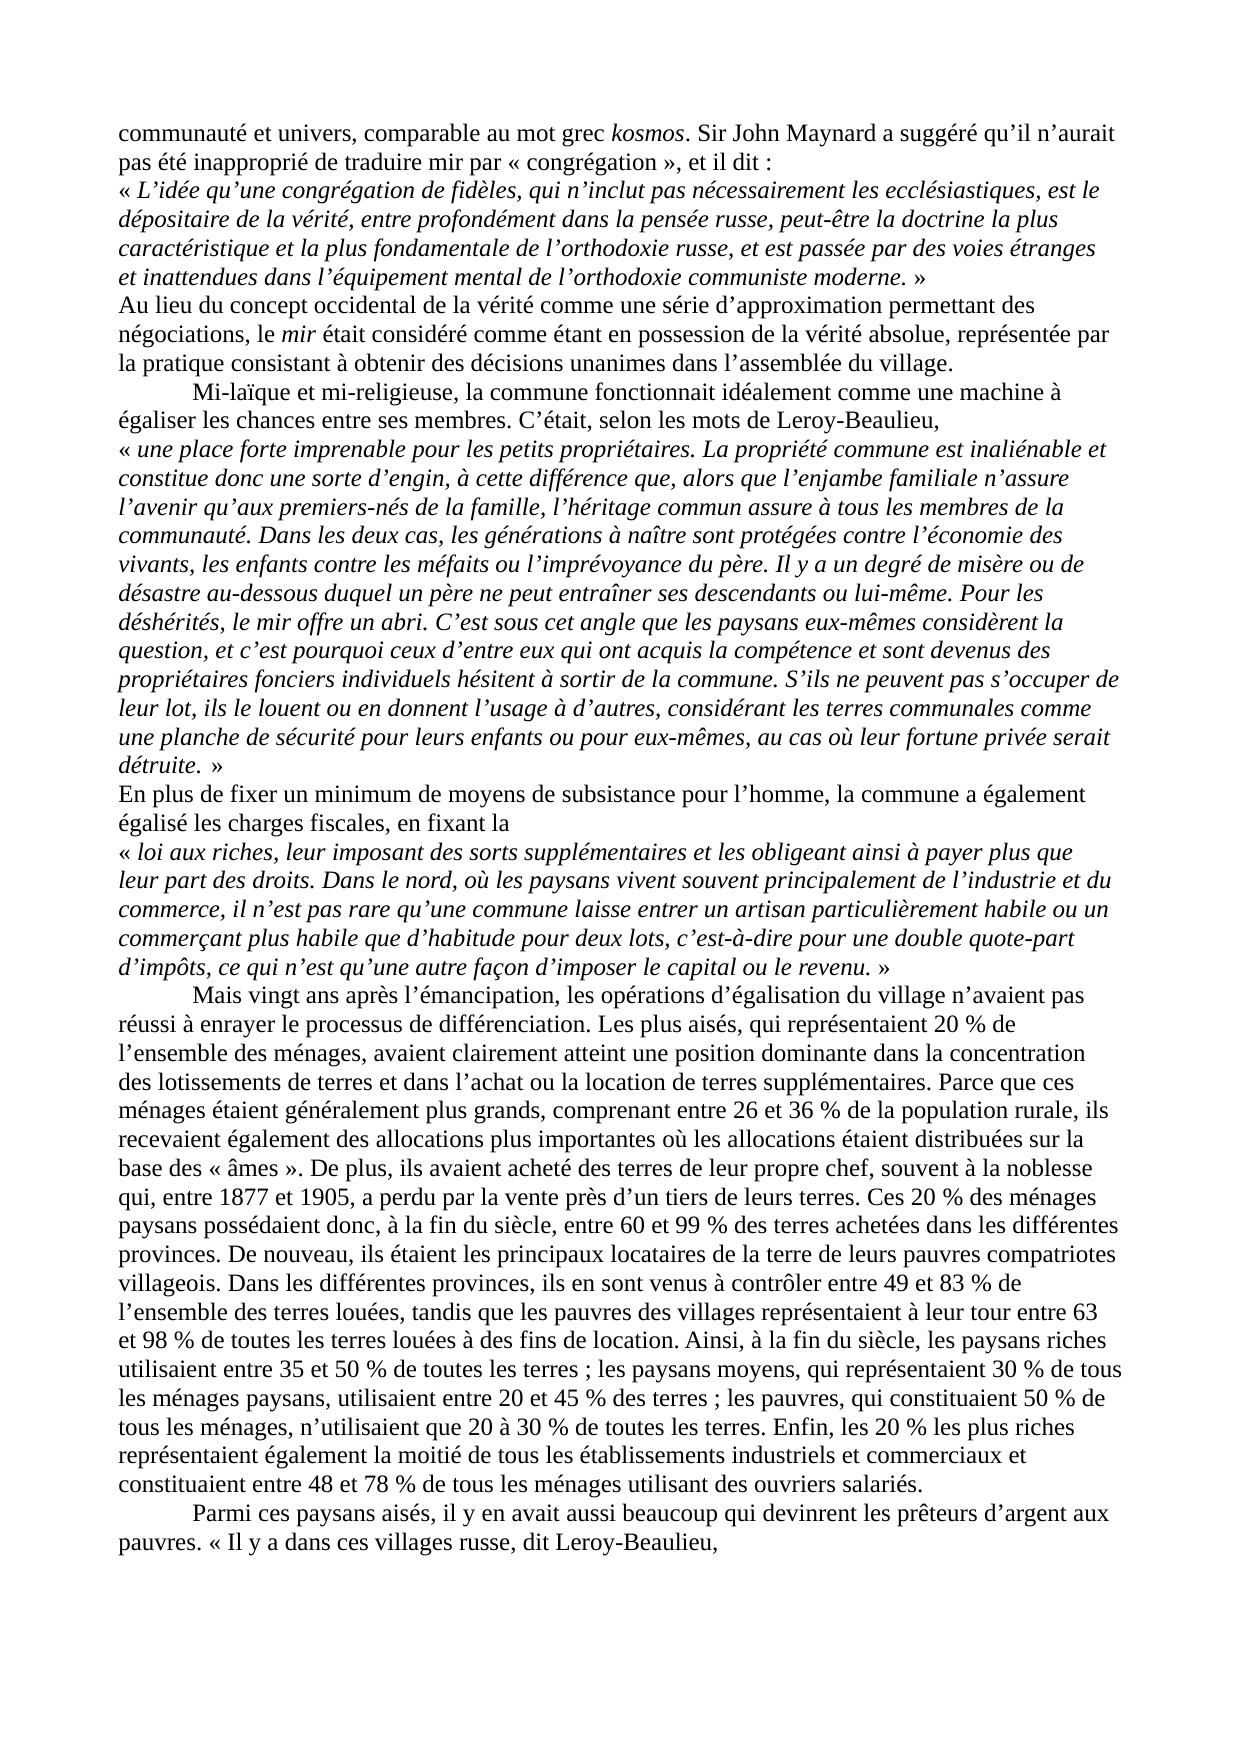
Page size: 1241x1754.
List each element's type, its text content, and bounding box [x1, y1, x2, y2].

text Au lieu du concept occidental de la vérité comme une série d’approximation permettant des négociations, le mir était considéré comme étant en possession de la vérité absolue, représentée par la pratique consistant à obtenir des décisions unanimes dans l’assemblée du village. [118, 291, 1122, 377]
text « L’idée qu’une congrégation de fidèles, qui n’inclut pas nécessairement les ecclésiastiques, est le dépositaire de la vérité, entre profondément dans la pensée russe, peut-être la doctrine la plus caractéristique et la plus fondamentale de l’orthodoxie russe, et est passée par des voies étranges et inattendues dans l’équipement mental de l’orthodoxie communiste moderne. » [118, 176, 1122, 291]
text communauté et univers, comparable au mot grec kosmos. Sir John Maynard a suggéré qu’il n’aurait pas été inapproprié de traduire mir par « congrégation », et il dit : [118, 118, 1122, 176]
text Parmi ces paysans aisés, il y en avait aussi beaucoup qui devinrent les prêteurs d’argent aux pauvres. « Il y a dans ces villages russe, dit Leroy-Beaulieu, [118, 1498, 1122, 1556]
text « une place forte imprenable pour les petits propriétaires. La propriété commune est inaliénable et constitue donc une sorte d’engin, à cette différence que, alors que l’enjambe familiale n’assure l’avenir qu’aux premiers-nés de la famille, l’héritage commun assure à tous les membres de la communauté. Dans les deux cas, les générations à naître sont protégées contre l’économie des vivants, les enfants contre les méfaits ou l’imprévoyance du père. Il y a un degré de misère ou de désastre au-dessous duquel un père ne peut entraîner ses descendants ou lui-même. Pour les déshérités, le mir offre un abri. C’est sous cet angle que les paysans eux-mêmes considèrent la question, et c’est pourquoi ceux d’entre eux qui ont acquis la compétence et sont devenus des propriétaires fonciers individuels hésitent à sortir de la commune. S’ils ne peuvent pas s’occuper de leur lot, ils le louent ou en donnent l’usage à d’autres, considérant les terres communales comme une planche de sécurité pour leurs enfants ou pour eux-mêmes, au cas où leur fortune privée serait détruite. » [118, 434, 1122, 779]
text Mi-laïque et mi-religieuse, la commune fonctionnait idéalement comme une machine à égaliser les chances entre ses membres. C’était, selon les mots de Leroy-Beaulieu, [118, 377, 1122, 434]
text Mais vingt ans après l’émancipation, les opérations d’égalisation du village n’avaient pas réussi à enrayer le processus de différenciation. Les plus aisés, qui représentaient 20 % de l’ensemble des ménages, avaient clairement atteint une position dominante dans la concentration des lotissements de terres et dans l’achat ou la location de terres supplémentaires. Parce que ces ménages étaient généralement plus grands, comprenant entre 26 et 36 % de la population rurale, ils recevaient également des allocations plus importantes où les allocations étaient distribuées sur la base des « âmes ». De plus, ils avaient acheté des terres de leur propre chef, souvent à la noblesse qui, entre 1877 et 1905, a perdu par la vente près d’un tiers de leurs terres. Ces 20 % des ménages paysans possédaient donc, à la fin du siècle, entre 60 et 99 % des terres achetées dans les différentes provinces. De nouveau, ils étaient les principaux locataires de la terre de leurs pauvres compatriotes villageois. Dans les différentes provinces, ils en sont venus à contrôler entre 49 et 83 % de l’ensemble des terres louées, tandis que les pauvres des villages représentaient à leur tour entre 63 et 98 % de toutes les terres louées à des fins de location. Ainsi, à la fin du siècle, les paysans riches utilisaient entre 35 et 50 % de toutes les terres ; les paysans moyens, qui représentaient 30 % de tous les ménages paysans, utilisaient entre 20 et 45 % des terres ; les pauvres, qui constituaient 50 % de tous les ménages, n’utilisaient que 20 à 30 % de toutes les terres. Enfin, les 20 % les plus riches représentaient également la moitié de tous les établissements industriels et commerciaux et constituaient entre 48 et 78 % de tous les ménages utilisant des ouvriers salariés. [118, 981, 1122, 1498]
text En plus de fixer un minimum de moyens de subsistance pour l’homme, la commune a également égalisé les charges fiscales, en fixant la [118, 779, 1122, 837]
text « loi aux riches, leur imposant des sorts supplémentaires et les obligeant ainsi à payer plus que leur part des droits. Dans le nord, où les paysans vivent souvent principalement de l’industrie et du commerce, il n’est pas rare qu’une commune laisse entrer un artisan particulièrement habile ou un commerçant plus habile que d’habitude pour deux lots, c’est-à-dire pour une double quote-part d’impôts, ce qui n’est qu’une autre façon d’imposer le capital ou le revenu. » [118, 837, 1122, 981]
